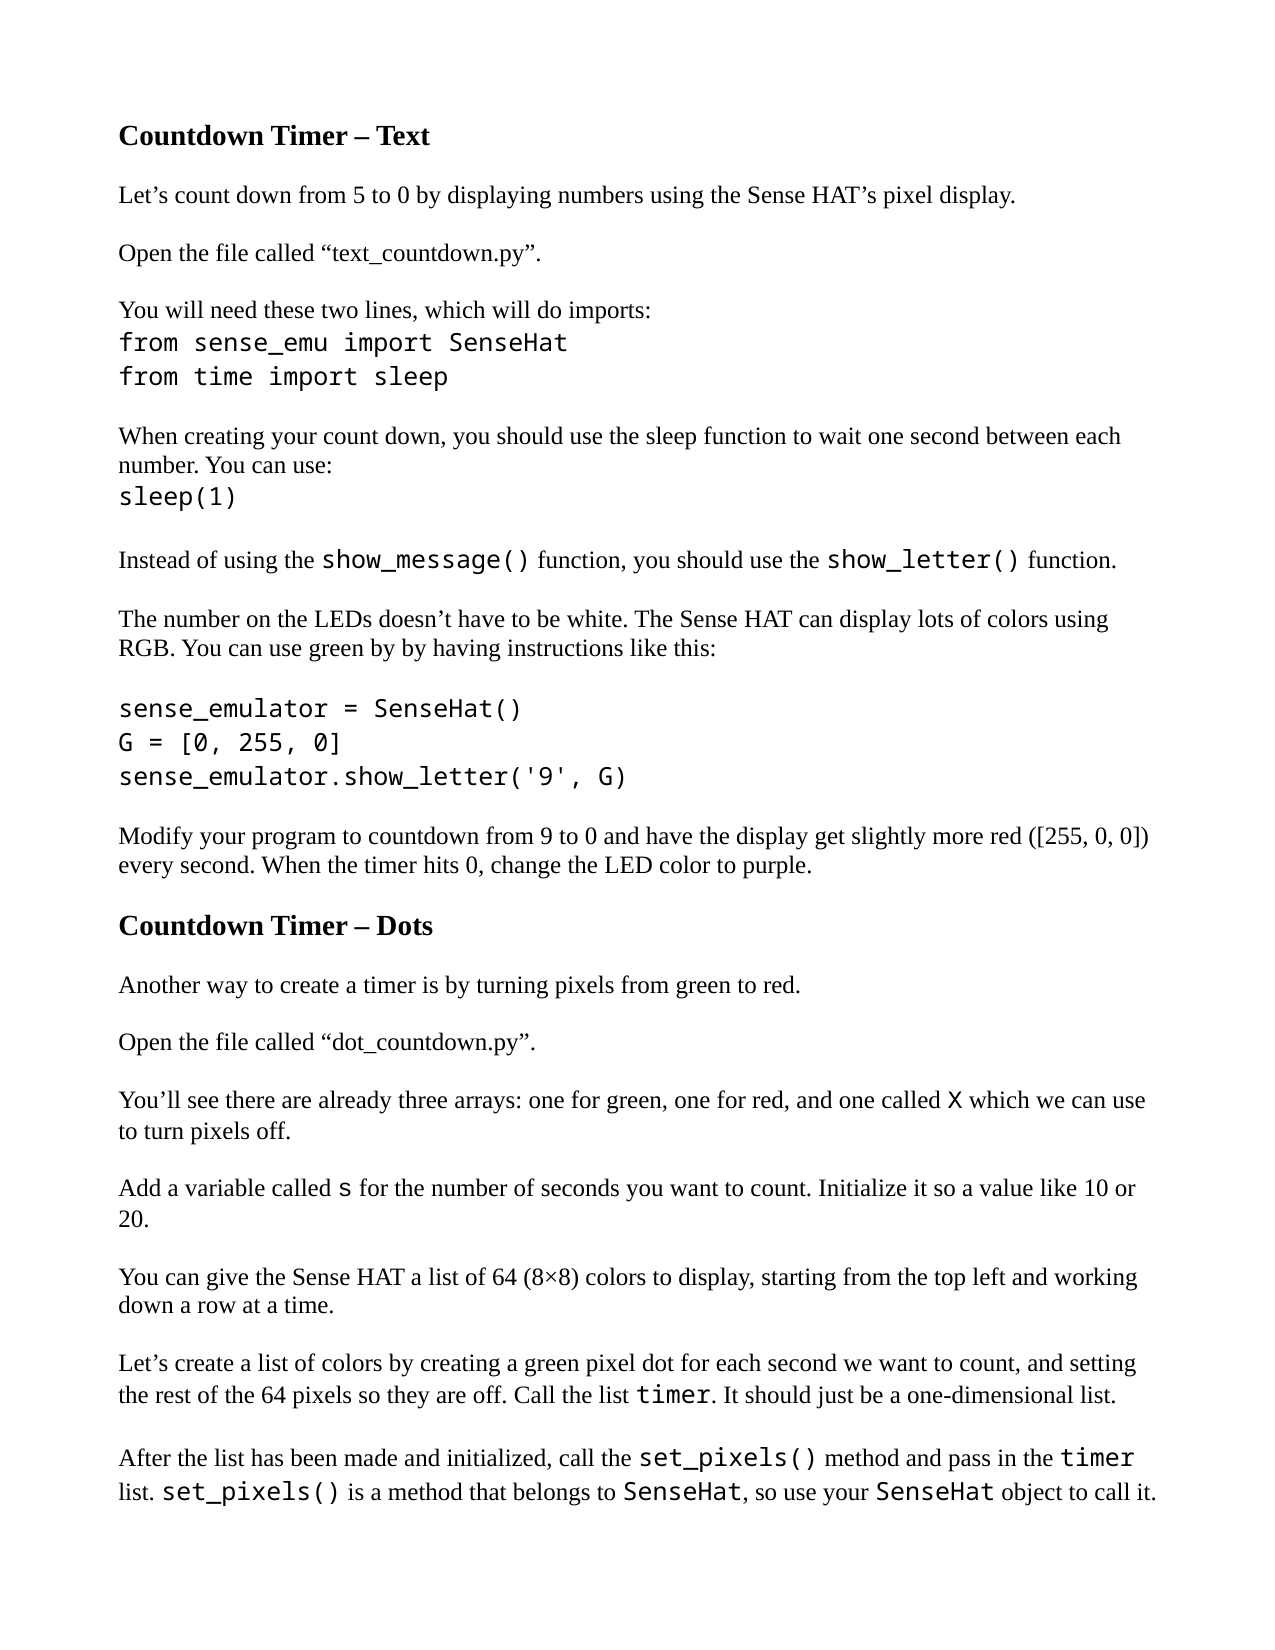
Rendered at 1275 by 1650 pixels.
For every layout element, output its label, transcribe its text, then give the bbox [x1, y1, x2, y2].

text You’ll see there are already three arrays: one for green, one for red, and one called X which we can use to turn pixels off. [118, 1085, 1157, 1144]
text from sense_emu import SenseHat from time import sleep [118, 324, 1157, 392]
text Modify your program to countdown from 9 to 0 and have the display get slightly more red ([255, 0, 0]) every second. When the timer hits 0, change the LED color to purple. [118, 821, 1157, 879]
text Let’s count down from 5 to 0 by displaying numbers using the Sense HAT’s pixel display. [118, 180, 1157, 209]
text Countdown Timer – Dots [118, 908, 1157, 941]
text Open the file called “text_countdown.py”. [118, 238, 1157, 267]
text When creating your count down, you should use the sleep function to wait one second between each number. You can use: [118, 421, 1157, 478]
text You will need these two lines, which will do imports: [118, 295, 1157, 324]
text sense_emulator = SenseHat() [118, 690, 1157, 724]
text Countdown Timer – Text [118, 118, 1157, 152]
text Instead of using the show_message() function, you should use the show_letter() function. [118, 541, 1157, 575]
text sense_emulator.show_letter('9', G) [118, 758, 1157, 793]
text Open the file called “dot_countdown.py”. [118, 1027, 1157, 1056]
text Another way to create a timer is by turning pixels from green to red. [118, 970, 1157, 999]
text After the list has been made and initialized, call the set_pixels() method and pass in the timer list. set_pixels() is a method that belongs to SenseHat, so use your SenseHat object to call it. [118, 1439, 1157, 1507]
text Add a variable called s for the number of seconds you want to count. Initialize it so a value like 10 or 20. [118, 1173, 1157, 1233]
text You can give the Sense HAT a list of 64 (8×8) colors to display, starting from the top left and working down a row at a time. [118, 1262, 1157, 1319]
text Let’s create a list of colors by creating a green pixel dot for each second we want to count, and setting the rest of the 64 pixels so they are off. Call the list timer. It should just be a one-dimensional list. [118, 1348, 1157, 1411]
text sleep(1) [118, 478, 1157, 513]
text G = [0, 255, 0] [118, 724, 1157, 758]
text The number on the LEDs doesn’t have to be white. The Sense HAT can display lots of colors using RGB. You can use green by by having instructions like this: [118, 604, 1157, 662]
